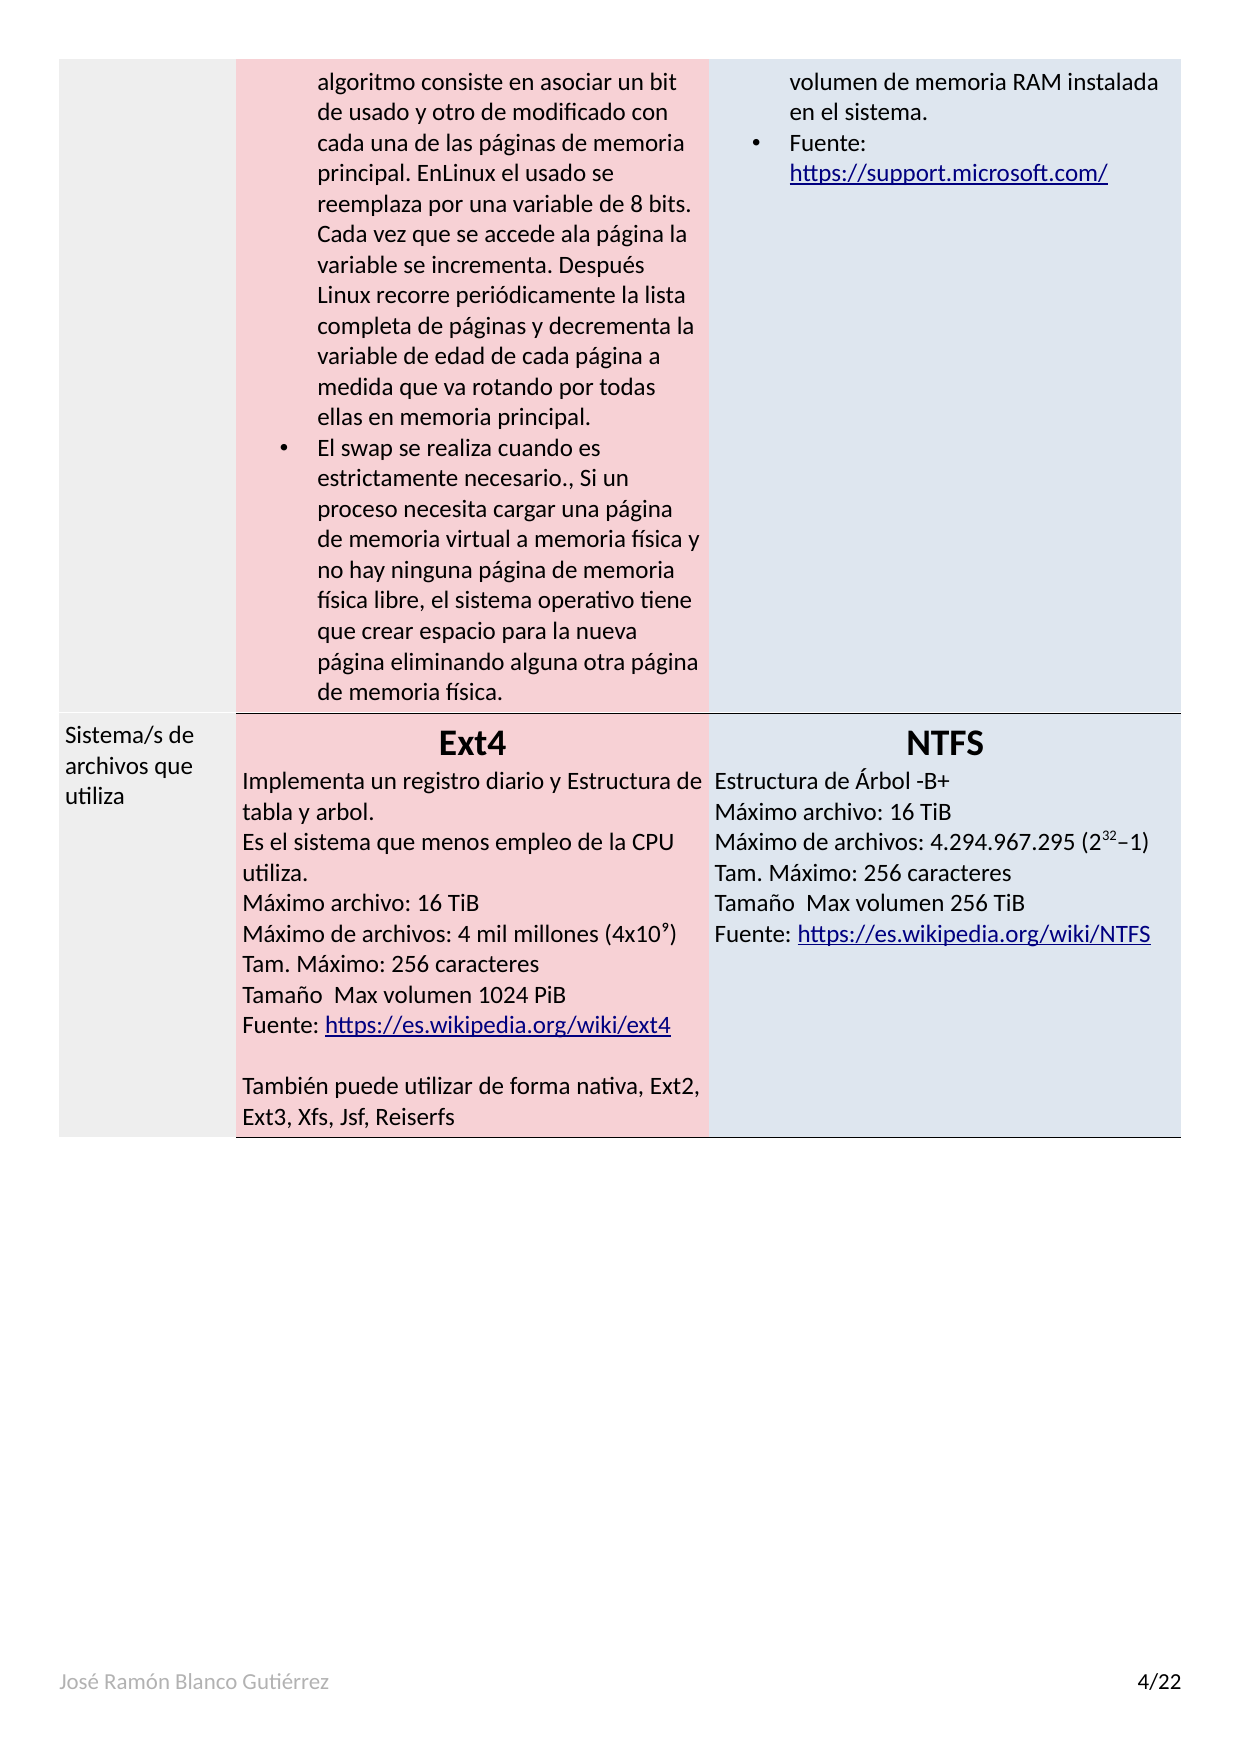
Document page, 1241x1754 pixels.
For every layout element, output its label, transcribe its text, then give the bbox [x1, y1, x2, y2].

table_cell [59, 59, 236, 712]
table_cell NTFS Estructura de Árbol -B+ Máximo archivo: 16 TiB Máximo de archivos: 4.294.967.295 (232–1) Tam. Máximo: 256 caracteres Tamaño Max volumen 256 TiB Fuente: https://es.wikipedia.org/wiki/NTFS [709, 714, 1181, 1137]
table_cell Ext4 Implementa un registro diario y Estructura de tabla y arbol. Es el sistema que menos empleo de la CPU utiliza. Máximo archivo: 16 TiB Máximo de archivos: 4 mil millones (4x10⁹) Tam. Máximo: 256 caracteres Tamaño Max volumen 1024 PiB Fuente: https://es.wikipedia.org/wiki/ext4 También puede utilizar de forma nativa, Ext2, Ext3, Xfs, Jsf, Reiserfs [236, 714, 709, 1137]
table_cell Paginación por demanda, utiliza la paginación por demanda para cargar imágenes ejecutables en la memoria virtual de un proceso. Siempre que se ejecuta un proceso, se abre el fichero que la contiene y su contenido se asocia en la memoria virtual del proceso. Parte de RAM asignada constantemente al kernel Resto es memoria dinámica. Algortimo de reemplazo de páginas, se basa en el algoritmo de Reloj, este algoritmo consiste en asociar un bit de usado y otro de modificado con cada una de las páginas de memoria principal. EnLinux el usado se reemplaza por una variable de 8 bits. Cada vez que se accede ala página la variable se incrementa. Después Linux recorre periódicamente la lista completa de páginas y decrementa la variable de edad de cada página a medida que va rotando por todas ellas en memoria principal. El swap se realiza cuando es estrictamente necesario., Si un proceso necesita cargar una página de memoria virtual a memoria física y no hay ninguna página de memoria física libre, el sistema operativo tiene que crear espacio para la nueva página eliminando alguna otra página de memoria física. [236, 59, 709, 712]
table_cell Sistema/s de archivos que utiliza [59, 713, 236, 1137]
table_cell Memoria Virtual con paginación, Windows 10 la utiliza cuando la necesita o cuando la memoria comienza a llenarse, windows 10 empieza en este momento a comprimir la memoria antigua para que ocupe menos espacio. El tamaño de una pagina en windows es de 4 Kb, La memoria virtual en Windows siempre es usada, incluso cuando la memoria requerida por todos los procesos en ejecución no exceda el volumen de memoria RAM instalada en el sistema. Fuente: https://support.microsoft.com/ [709, 59, 1181, 712]
